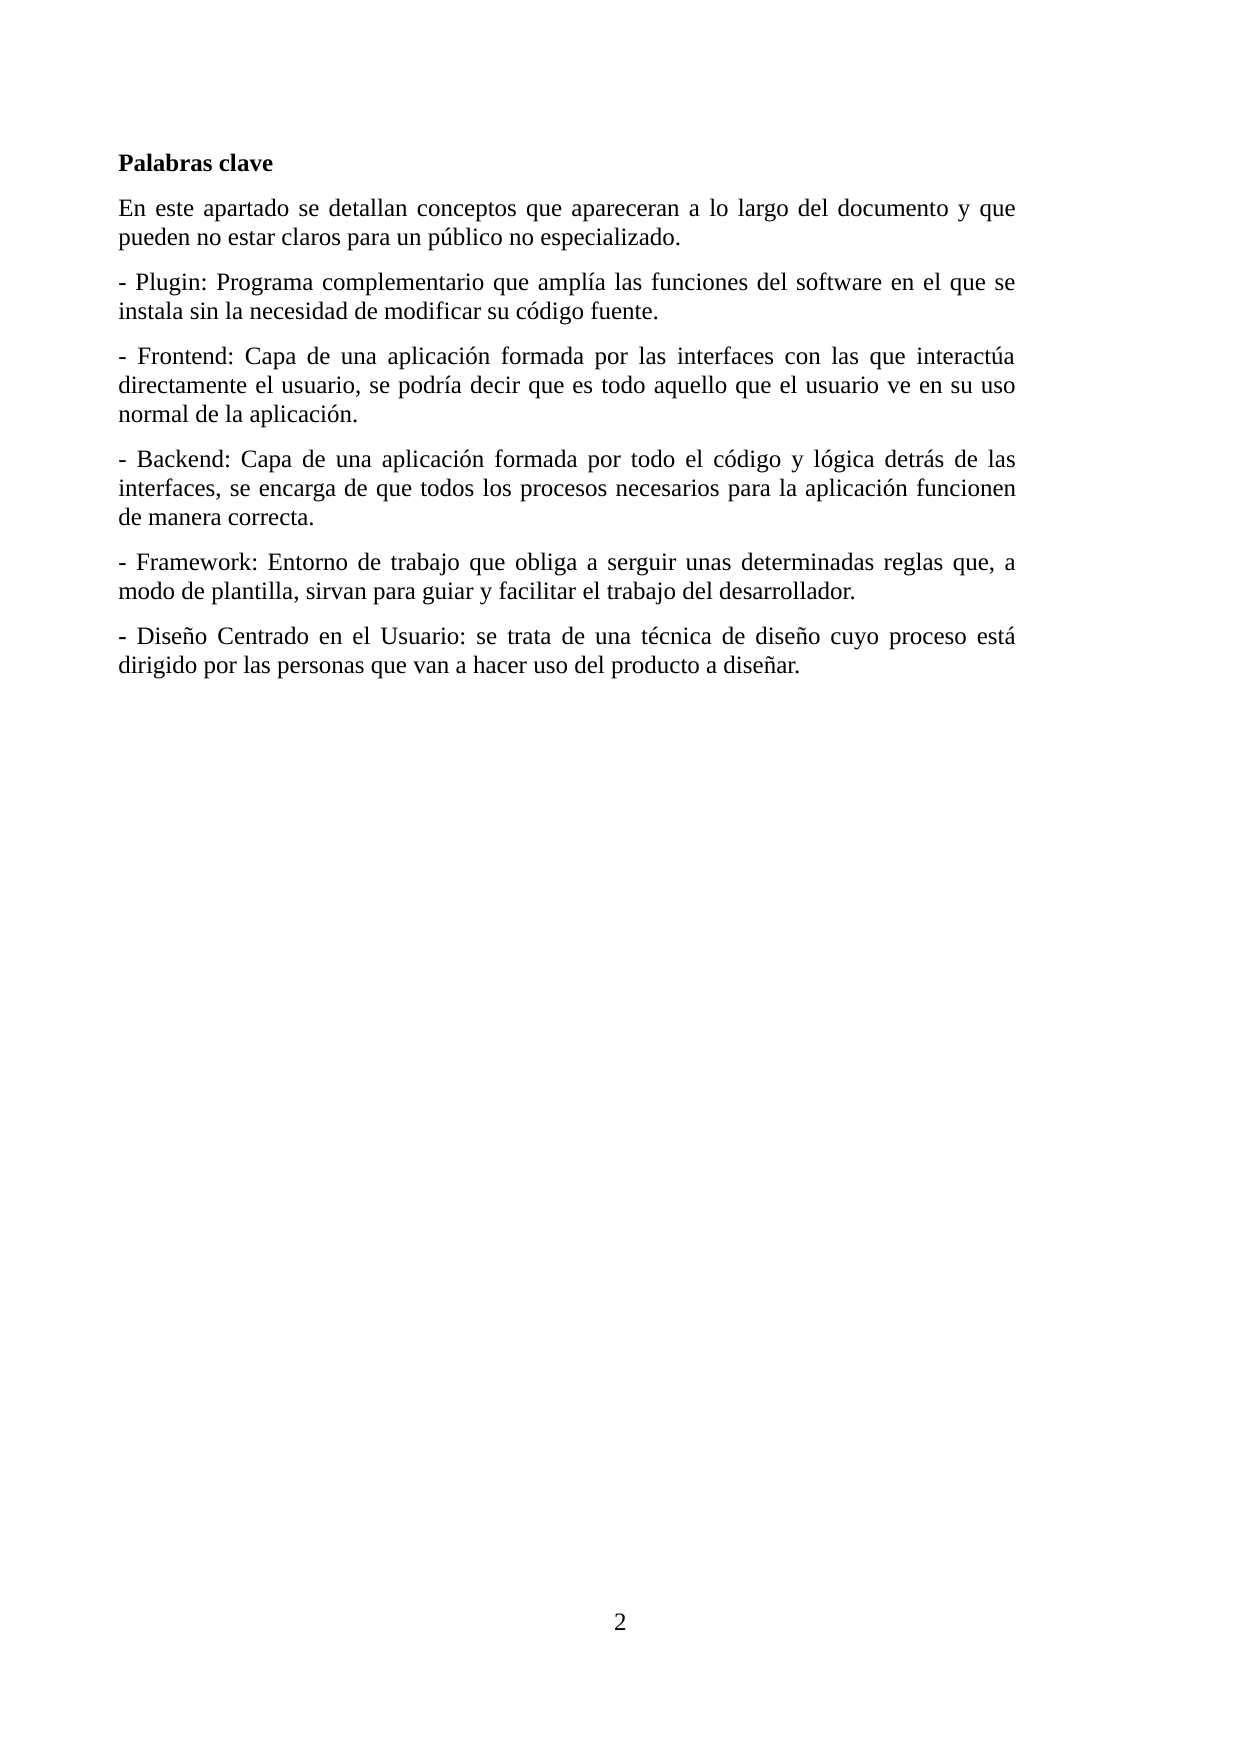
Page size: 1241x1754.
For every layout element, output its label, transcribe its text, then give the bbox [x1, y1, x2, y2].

text En este apartado se detallan conceptos que apareceran a lo largo del documento y que pueden no estar claros para un público no especializado. [118, 193, 1017, 251]
text - Diseño Centrado en el Usuario: se trata de una técnica de diseño cuyo proceso está dirigido por las personas que van a hacer uso del producto a diseñar. [118, 621, 1017, 679]
text - Backend: Capa de una aplicación formada por todo el código y lógica detrás de las interfaces, se encarga de que todos los procesos necesarios para la aplicación funcionen de manera correcta. [118, 444, 1017, 531]
text - Framework: Entorno de trabajo que obliga a serguir unas determinadas reglas que, a modo de plantilla, sirvan para guiar y facilitar el trabajo del desarrollador. [118, 547, 1017, 605]
text Palabras clave [118, 148, 1017, 176]
text - Plugin: Programa complementario que amplía las funciones del software en el que se instala sin la necesidad de modificar su código fuente. [118, 267, 1017, 325]
text - Frontend: Capa de una aplicación formada por las interfaces con las que interactúa directamente el usuario, se podría decir que es todo aquello que el usuario ve en su uso normal de la aplicación. [118, 341, 1017, 428]
